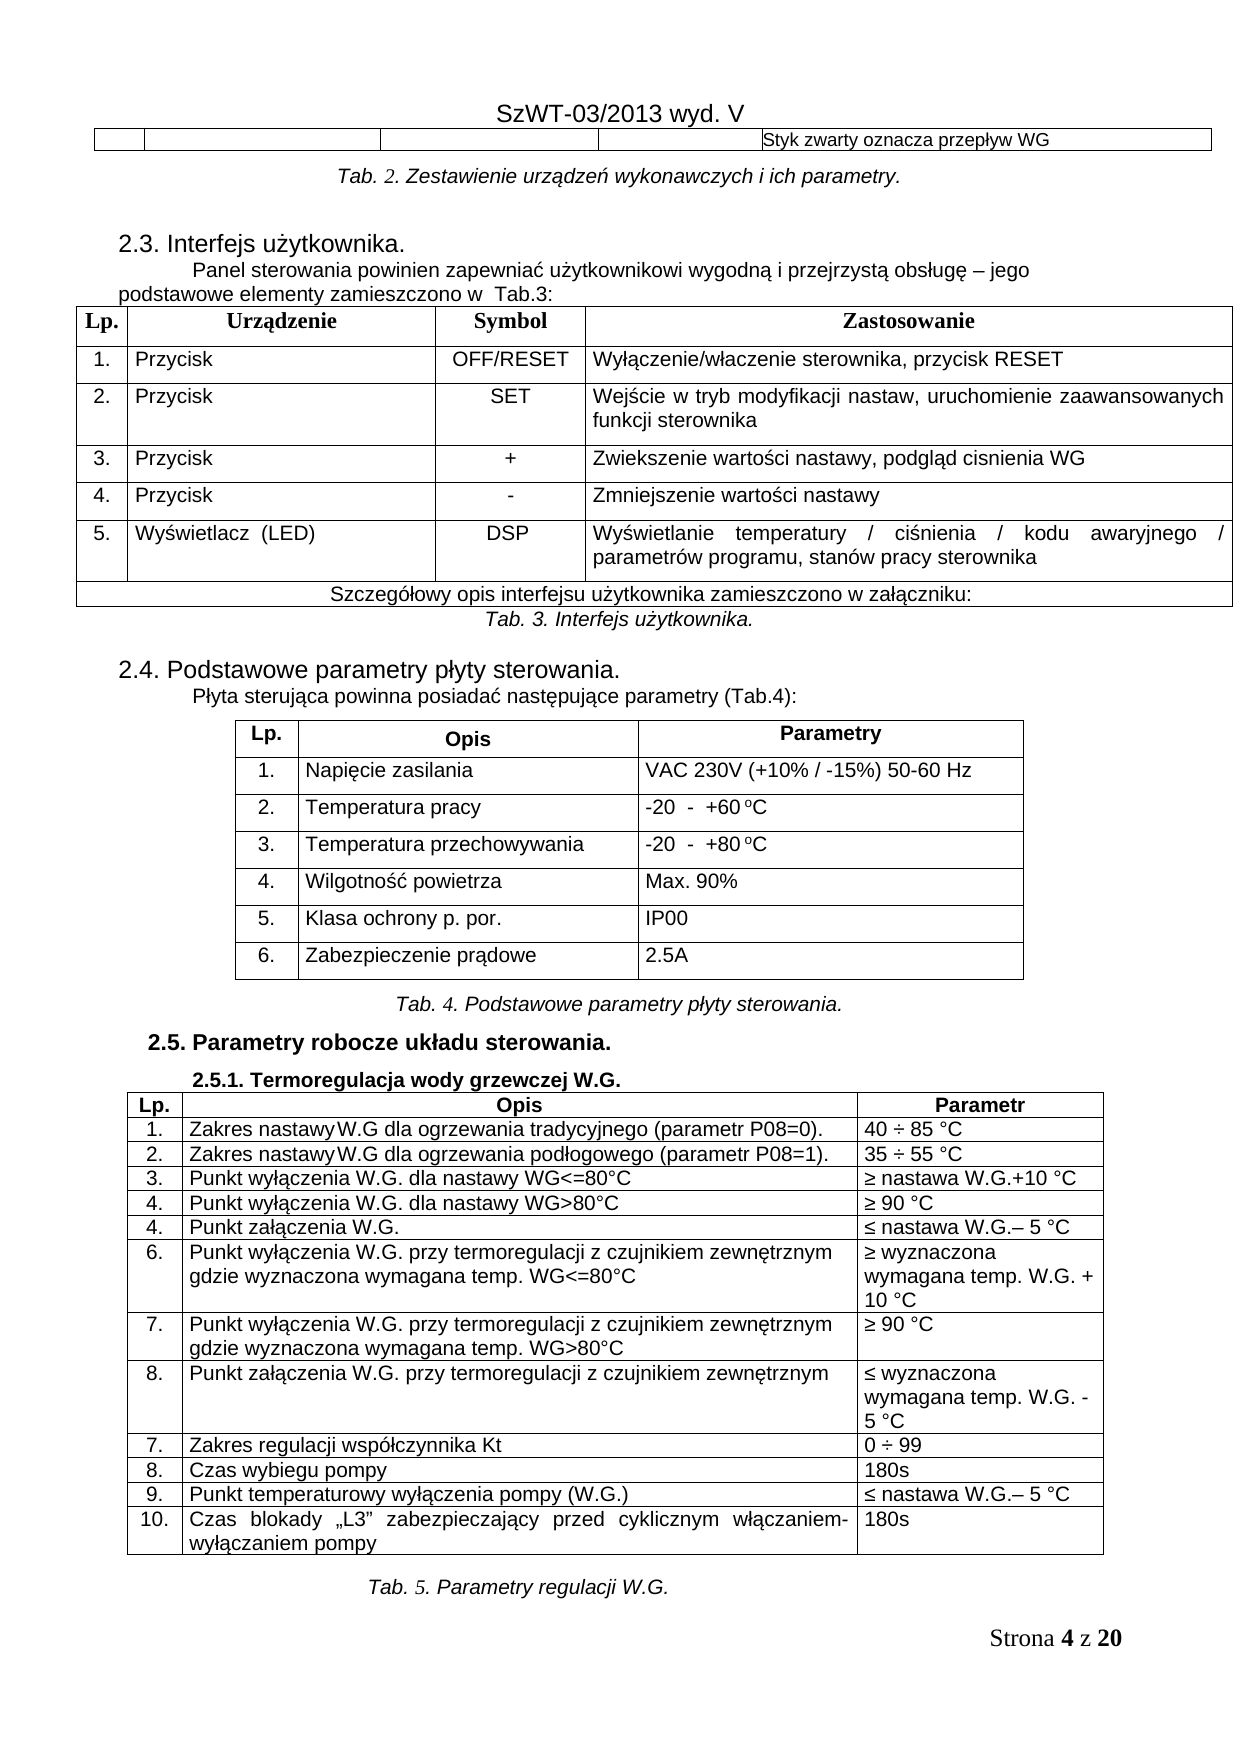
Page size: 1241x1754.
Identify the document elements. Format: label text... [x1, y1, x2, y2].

table_cell 40 ÷ 85 °C [858, 1118, 1103, 1141]
table_cell -20 - +80 oC [639, 832, 1023, 868]
table_cell 7. [128, 1434, 182, 1457]
table_cell OFF/RESET [436, 347, 585, 383]
table_cell ≤ wyznaczona wymagana temp. W.G. - 5 °C [858, 1361, 1103, 1432]
table_cell Wilgotność powietrza [299, 869, 638, 905]
table_cell 35 ÷ 55 °C [858, 1142, 1103, 1166]
subtitle 2.5.1. Termoregulacja wody grzewczej W.G. [192, 1068, 1122, 1092]
subtitle 2.5. Parametry robocze układu sterowania. [148, 1029, 1122, 1055]
table_cell 5. [236, 906, 298, 942]
table_cell 1. [128, 1118, 182, 1141]
table_cell Wyłączenie/właczenie sterownika, przycisk RESET [586, 347, 1232, 383]
text Panel sterowania powinien zapewniać użytkownikowi wygodną i przejrzystą obsługę – jego podstawowe elementy zamieszczono w Tab.3: [118, 258, 1122, 306]
table_header Opis [183, 1093, 857, 1117]
table_cell 6. [128, 1240, 182, 1312]
table_cell + [436, 446, 585, 482]
table_cell ≥ 90 °C [858, 1191, 1103, 1215]
table_cell Punkt wyłączenia W.G. przy termoregulacji z czujnikiem zewnętrznym gdzie wyznaczona wymagana temp. WG<=80°C [183, 1240, 857, 1312]
table_cell Napięcie zasilania [299, 758, 638, 794]
table_cell [1099, 1555, 1103, 1618]
table_cell 3. [128, 1167, 182, 1190]
table_cell ≤ nastawa W.G.– 5 °C [858, 1216, 1103, 1239]
table_cell ≤ nastawa W.G.– 5 °C [858, 1483, 1103, 1506]
table_cell Temperatura pracy [299, 795, 638, 831]
table_header Lp. [77, 307, 127, 346]
table_cell Punkt wyłączenia W.G. dla nastawy WG<=80°C [183, 1167, 857, 1190]
table_cell 2. [77, 384, 127, 444]
text Tab. 3. Interfejs użytkownika. [118, 607, 1122, 631]
table_cell 2.5A [639, 943, 1023, 979]
table_cell Czas wybiegu pompy [183, 1458, 857, 1481]
table_cell Zabezpieczenie prądowe [299, 943, 638, 979]
table_cell Tab. 5. Parametry regulacji W.G. [182, 1555, 857, 1618]
table_cell Zmniejszenie wartości nastawy [586, 483, 1232, 519]
table_cell 9. [128, 1483, 182, 1506]
table_cell 4. [128, 1191, 182, 1215]
table_cell Max. 90% [639, 869, 1023, 905]
table_cell VAC 230V (+10% / -15%) 50-60 Hz [639, 758, 1023, 794]
table_cell Styk zwarty oznacza przepływ WG [763, 129, 1211, 150]
table_cell 180s [858, 1458, 1103, 1481]
table_cell -20 - +60 oC [639, 795, 1023, 831]
table_cell - [436, 483, 585, 519]
table_header Urządzenie [128, 307, 435, 346]
table_header Parametr [858, 1093, 1103, 1117]
table_cell Przycisk [128, 347, 435, 383]
table_cell Punkt wyłączenia W.G. przy termoregulacji z czujnikiem zewnętrznym gdzie wyznaczona wymagana temp. WG>80°C [183, 1313, 857, 1360]
table_cell Punkt załączenia W.G. [183, 1216, 857, 1239]
table_header Parametry [639, 721, 1023, 757]
text 2.3. Interfejs użytkownika. [118, 229, 1122, 258]
table_cell ≥ 90 °C [858, 1313, 1103, 1360]
table_cell [857, 1555, 1098, 1618]
table_cell [127, 1555, 182, 1618]
text Tab. 2. Zestawienie urządzeń wykonawczych i ich parametry. [118, 164, 1122, 188]
table_cell Wejście w tryb modyfikacji nastaw, uruchomienie zaawansowanych funkcji sterownika [586, 384, 1232, 444]
table_cell 4. [128, 1216, 182, 1239]
table_header Lp. [128, 1093, 182, 1117]
table_cell 0 ÷ 99 [858, 1434, 1103, 1457]
table_header Opis [299, 721, 638, 757]
table_cell [381, 129, 598, 150]
table_cell Klasa ochrony p. por. [299, 906, 638, 942]
table_cell Przycisk [128, 446, 435, 482]
table_cell 3. [77, 446, 127, 482]
table_cell Wyświetlacz (LED) [128, 521, 435, 581]
table_cell Punkt temperaturowy wyłączenia pompy (W.G.) [183, 1483, 857, 1506]
table_cell SET [436, 384, 585, 444]
table_cell 7. [128, 1313, 182, 1360]
table_cell Przycisk [128, 384, 435, 444]
text Tab. 4. Podstawowe parametry płyty sterowania. [118, 992, 1122, 1016]
table_cell Temperatura przechowywania [299, 832, 638, 868]
table_cell DSP [436, 521, 585, 581]
table_cell [145, 129, 380, 150]
table_cell 180s [858, 1507, 1103, 1554]
table_cell Czas blokady „L3” zabezpieczający przed cyklicznym włączaniem-wyłączaniem pompy [183, 1507, 857, 1554]
table_cell 4. [236, 869, 298, 905]
table_cell 1. [236, 758, 298, 794]
table_header Symbol [436, 307, 585, 346]
table_cell 10. [128, 1507, 182, 1554]
table_cell Wyświetlanie temperatury / ciśnienia / kodu awaryjnego / parametrów programu, stanów pracy sterownika [586, 521, 1232, 581]
table_cell 4. [77, 483, 127, 519]
table_cell Zakres regulacji współczynnika Kt [183, 1434, 857, 1457]
table_cell ≥ wyznaczona wymagana temp. W.G. + 10 °C [858, 1240, 1103, 1312]
table_cell ≥ nastawa W.G.+10 °C [858, 1167, 1103, 1190]
table_header Zastosowanie [586, 307, 1232, 346]
table_cell IP00 [639, 906, 1023, 942]
table_cell 8. [128, 1361, 182, 1432]
table_cell 2. [236, 795, 298, 831]
table_cell Punkt wyłączenia W.G. dla nastawy WG>80°C [183, 1191, 857, 1215]
text 2.4. Podstawowe parametry płyty sterowania. [118, 655, 1122, 684]
table_cell 3. [236, 832, 298, 868]
table_cell 5. [77, 521, 127, 581]
table_cell [599, 129, 762, 150]
table_cell [95, 129, 144, 150]
table_header Lp. [236, 721, 298, 757]
table_cell 8. [128, 1458, 182, 1481]
table_cell 6. [236, 943, 298, 979]
table_cell Punkt załączenia W.G. przy termoregulacji z czujnikiem zewnętrznym [183, 1361, 857, 1432]
table_cell Przycisk [128, 483, 435, 519]
table_cell 2. [128, 1142, 182, 1166]
table_cell Zakres nastawy W.G dla ogrzewania tradycyjnego (parametr P08=0). [183, 1118, 857, 1141]
table_cell 1. [77, 347, 127, 383]
text Płyta sterująca powinna posiadać następujące parametry (Tab.4): [118, 684, 1122, 708]
table_cell Zakres nastawy W.G dla ogrzewania podłogowego (parametr P08=1). [183, 1142, 857, 1166]
table_cell Zwiekszenie wartości nastawy, podgląd cisnienia WG [586, 446, 1232, 482]
table_cell Szczegółowy opis interfejsu użytkownika zamieszczono w załączniku: [77, 582, 1232, 606]
